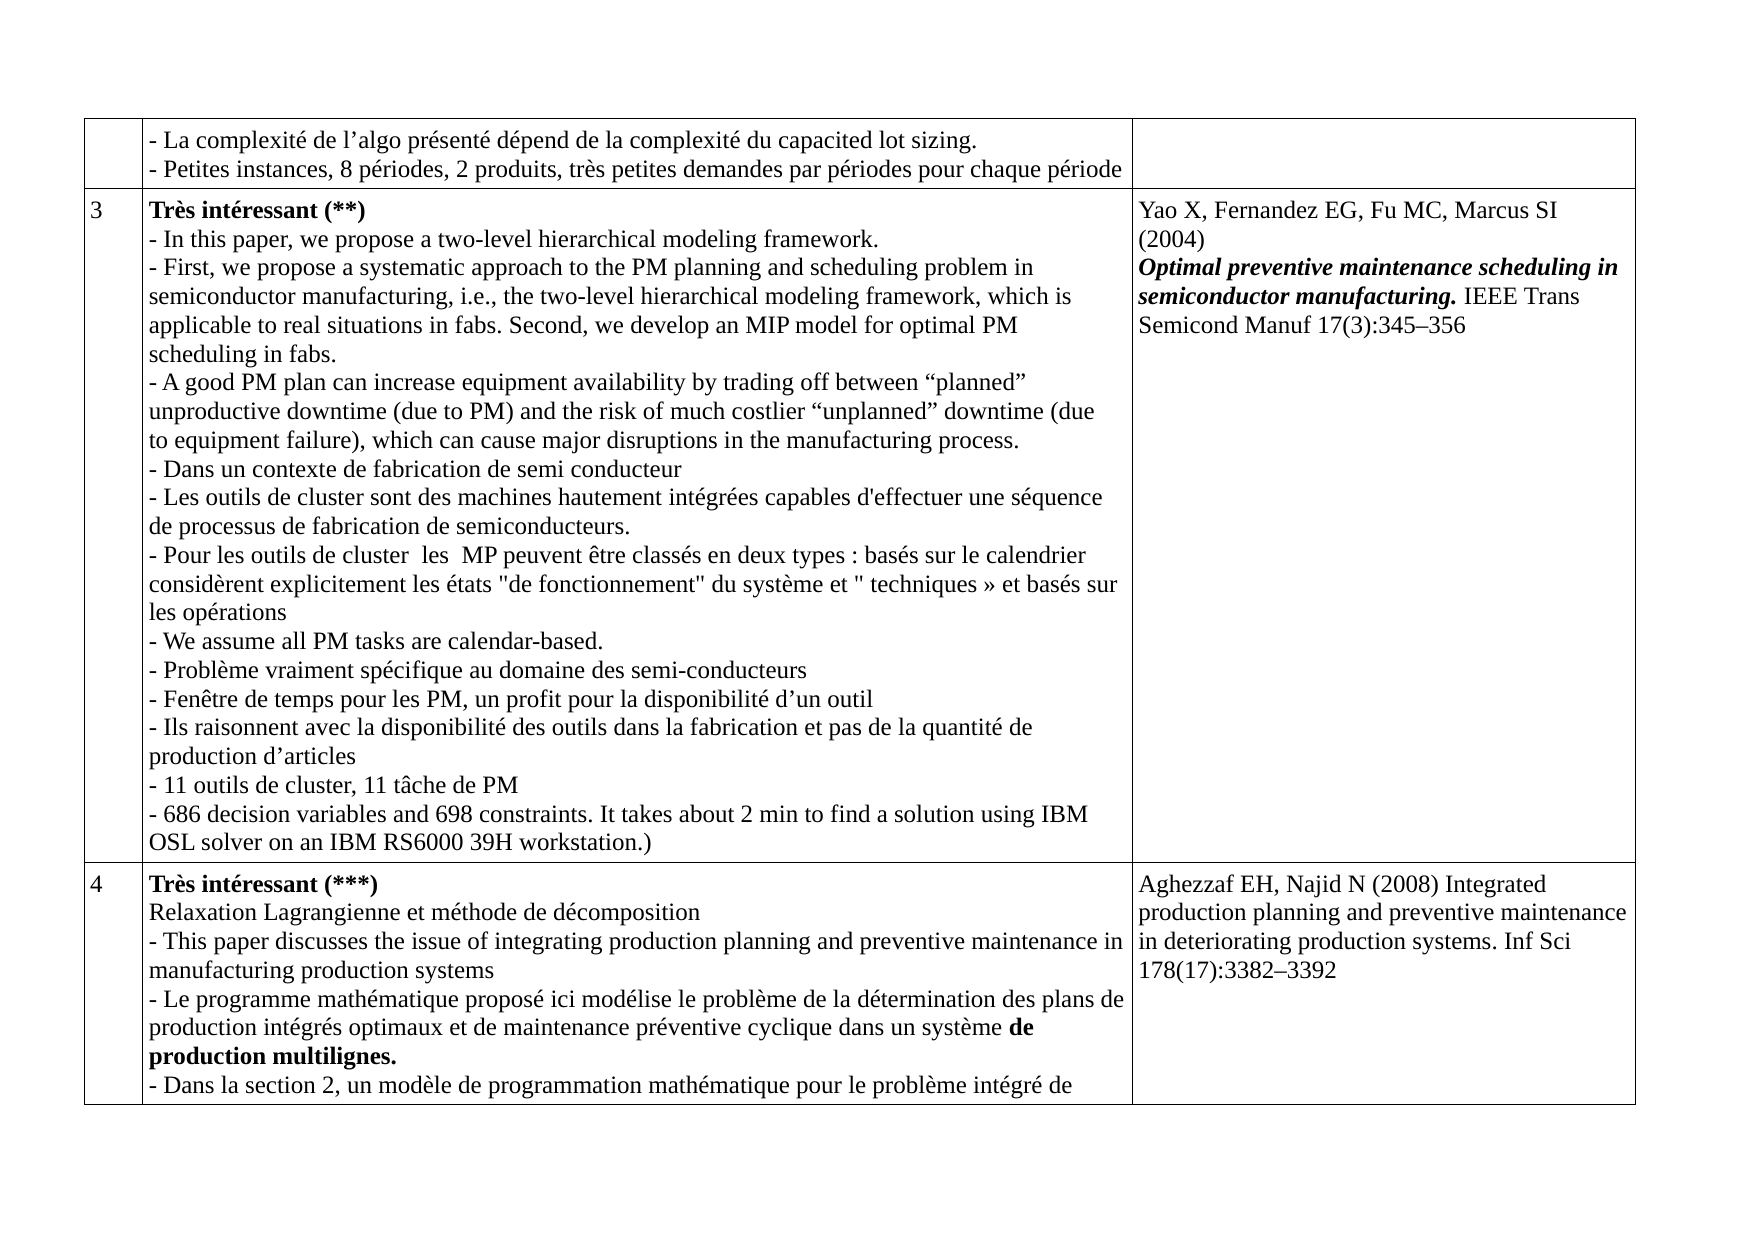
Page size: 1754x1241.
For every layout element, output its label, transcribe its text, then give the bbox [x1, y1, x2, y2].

table_cell Très intéressant (**) - In this paper, we propose a two-level hierarchical modeling framework. - First, we propose a systematic approach to the PM planning and scheduling problem in semiconductor manufacturing, i.e., the two-level hierarchical modeling framework, which is applicable to real situations in fabs. Second, we develop an MIP model for optimal PM scheduling in fabs. - A good PM plan can increase equipment availability by trading off between “planned” unproductive downtime (due to PM) and the risk of much costlier “unplanned” downtime (due to equipment failure), which can cause major disruptions in the manufacturing process. - Dans un contexte de fabrication de semi conducteur - Les outils de cluster sont des machines hautement intégrées capables d'effectuer une séquence de processus de fabrication de semi­conducteurs. - Pour les outils de cluster les MP peuvent être classés en deux types : basés sur le calendrier considèrent explicitement les états "de fonctionnement" du système et " techniques » et basés sur les opérations - We assume all PM tasks are calendar-based. - Problème vraiment spécifique au domaine des semi-conducteurs - Fenêtre de temps pour les PM, un profit pour la disponibilité d’un outil - Ils raisonnent avec la disponibilité des outils dans la fabrication et pas de la quantité de production d’articles - 11 outils de cluster, 11 tâche de PM - 686 decision variables and 698 constraints. It takes about 2 min to find a solution using IBM OSL solver on an IBM RS6000 39H workstation.) [143, 189, 1132, 862]
table_cell Aghezzaf EH, Najid N (2008) Integrated production planning and preventive maintenance in deteriorating production systems. Inf Sci 178(17):3382–3392 [1133, 863, 1635, 1104]
table_cell Yao X, Fernandez EG, Fu MC, Marcus SI (2004) Optimal preventive maintenance scheduling in semiconductor manufacturing. IEEE Trans Semicond Manuf 17(3):345–356 [1133, 189, 1635, 862]
table_cell 4 [85, 863, 142, 1104]
table_cell [85, 119, 142, 188]
table_cell - La complexité de l’algo présenté dépend de la complexité du capacited lot sizing. - Petites instances, 8 périodes, 2 produits, très petites demandes par périodes pour chaque période [143, 119, 1132, 188]
table_cell [1133, 119, 1635, 188]
table_cell Très intéressant (***) Relaxation Lagrangienne et méthode de décomposition - This paper discusses the issue of integrating production planning and preventive maintenance in manufacturing production systems - Le programme mathématique proposé ici modélise le problème de la détermination des plans de production intégrés optimaux et de maintenance préventive cyclique dans un système de production multi­lignes. - Dans la section 2, un modèle de programmation mathématique pour le problème intégré de [143, 863, 1132, 1104]
table_cell 3 [85, 189, 142, 862]
